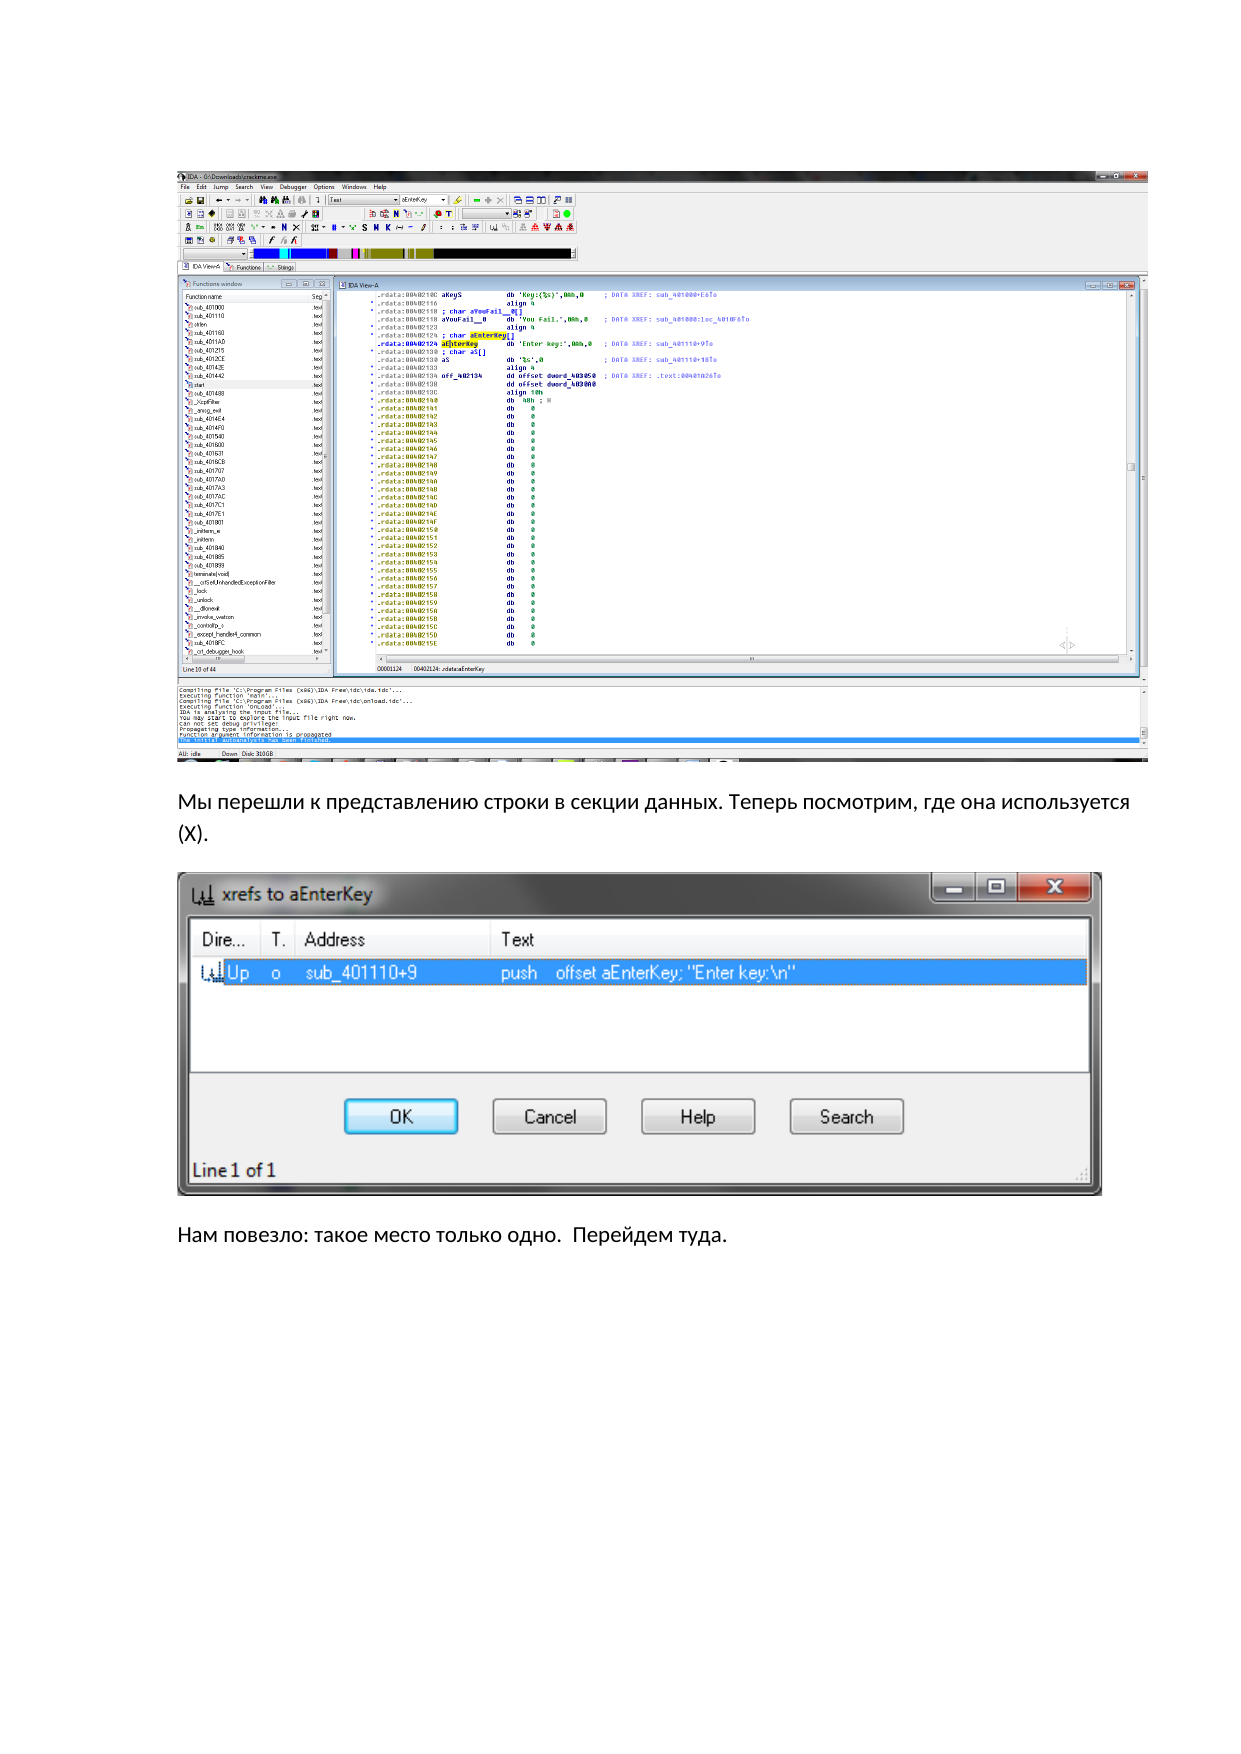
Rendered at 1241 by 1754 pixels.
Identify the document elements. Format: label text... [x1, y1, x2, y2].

text Нам повезло: такое место только одно. Перейдем туда. [177, 1220, 1152, 1248]
text Мы перешли к представлению строки в секции данных. Теперь посмотрим, где она используется (X). [177, 787, 1152, 847]
